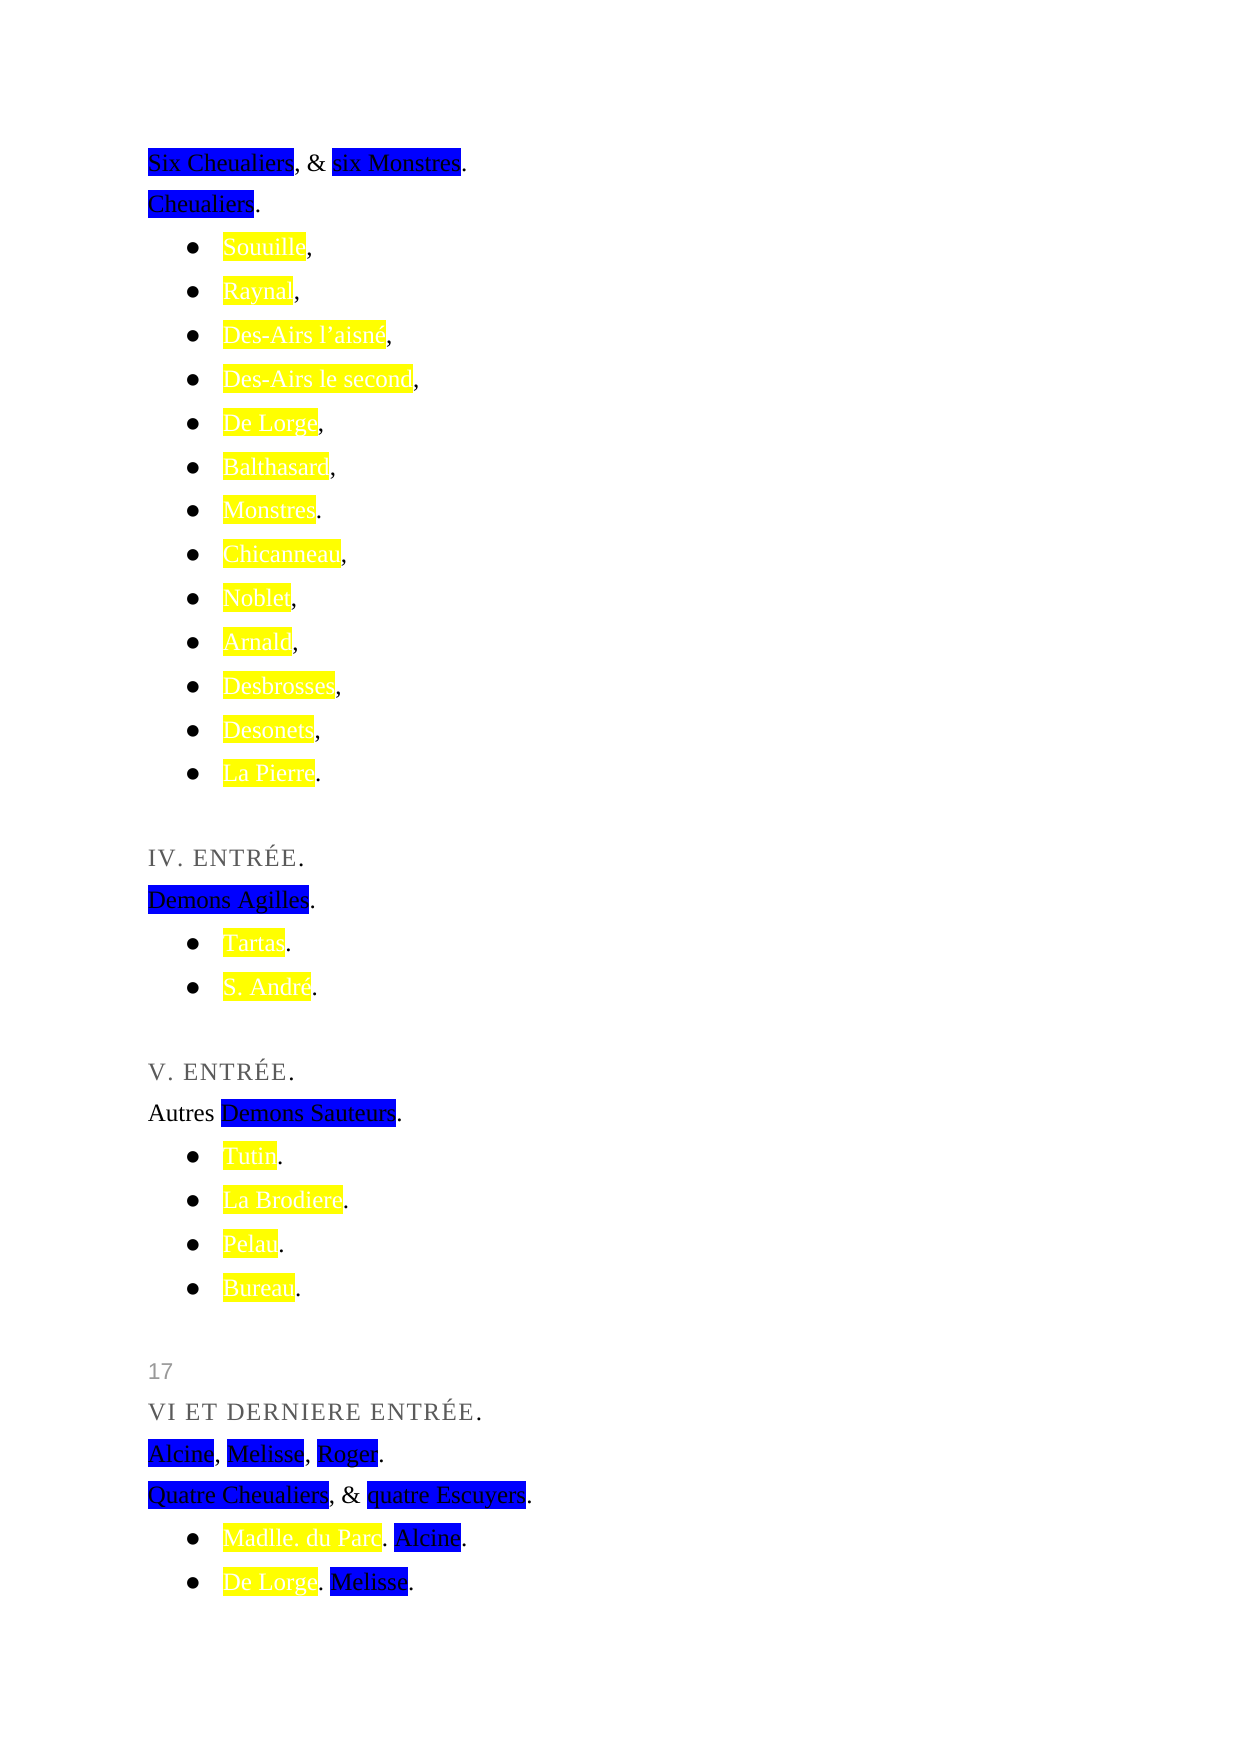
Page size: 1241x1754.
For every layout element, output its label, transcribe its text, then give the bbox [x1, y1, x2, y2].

text Quatre Cheualiers, & quatre Escuyers. [329, 1481, 367, 1509]
list Noblet, [185, 582, 1093, 613]
list Chicanneau, [185, 538, 1093, 569]
list La Pierre. [185, 758, 1093, 788]
text Six Cheualiers, & six Monstres. [294, 148, 332, 176]
list Balthasard, [185, 451, 1093, 481]
list Des-Airs l’aisné, [185, 319, 1093, 349]
list Bureau. [185, 1272, 1093, 1302]
text Autres Demons Sauteurs. [148, 1098, 1093, 1127]
list Des-Airs le second, [185, 363, 1093, 393]
list Raynal, [185, 275, 1093, 306]
text Quatre Cheualiers, & quatre Escuyers. [526, 1481, 1093, 1509]
list Desbrosses, [185, 670, 1093, 700]
text Alcine, Melisse, Roger. [378, 1439, 1093, 1467]
list Pelau. [185, 1228, 1093, 1259]
list Arnald, [185, 626, 1093, 657]
text VI ET DERNIERE ENTRÉE. [148, 1397, 1093, 1426]
text V. ENTRÉE. [148, 1057, 1093, 1085]
text Six Cheualiers, & six Monstres. [461, 148, 1093, 176]
text IV. ENTRÉE. [148, 843, 1093, 872]
text Cheualiers. [148, 189, 1093, 218]
list Tutin. [185, 1140, 1093, 1171]
text 17 [173, 1358, 1093, 1384]
list De Lorge. Melisse. [185, 1566, 1093, 1597]
text Demons Agilles. [309, 885, 1093, 914]
list Madlle. du Parc. Alcine. [185, 1522, 1093, 1553]
list Souuille, [185, 231, 1093, 262]
list La Brodiere. [185, 1184, 1093, 1215]
list Desonets, [185, 714, 1093, 744]
list Tartas. [185, 927, 1093, 958]
list De Lorge, [185, 407, 1093, 437]
list Monstres. [185, 494, 1093, 525]
list S. André. [185, 971, 1093, 1001]
